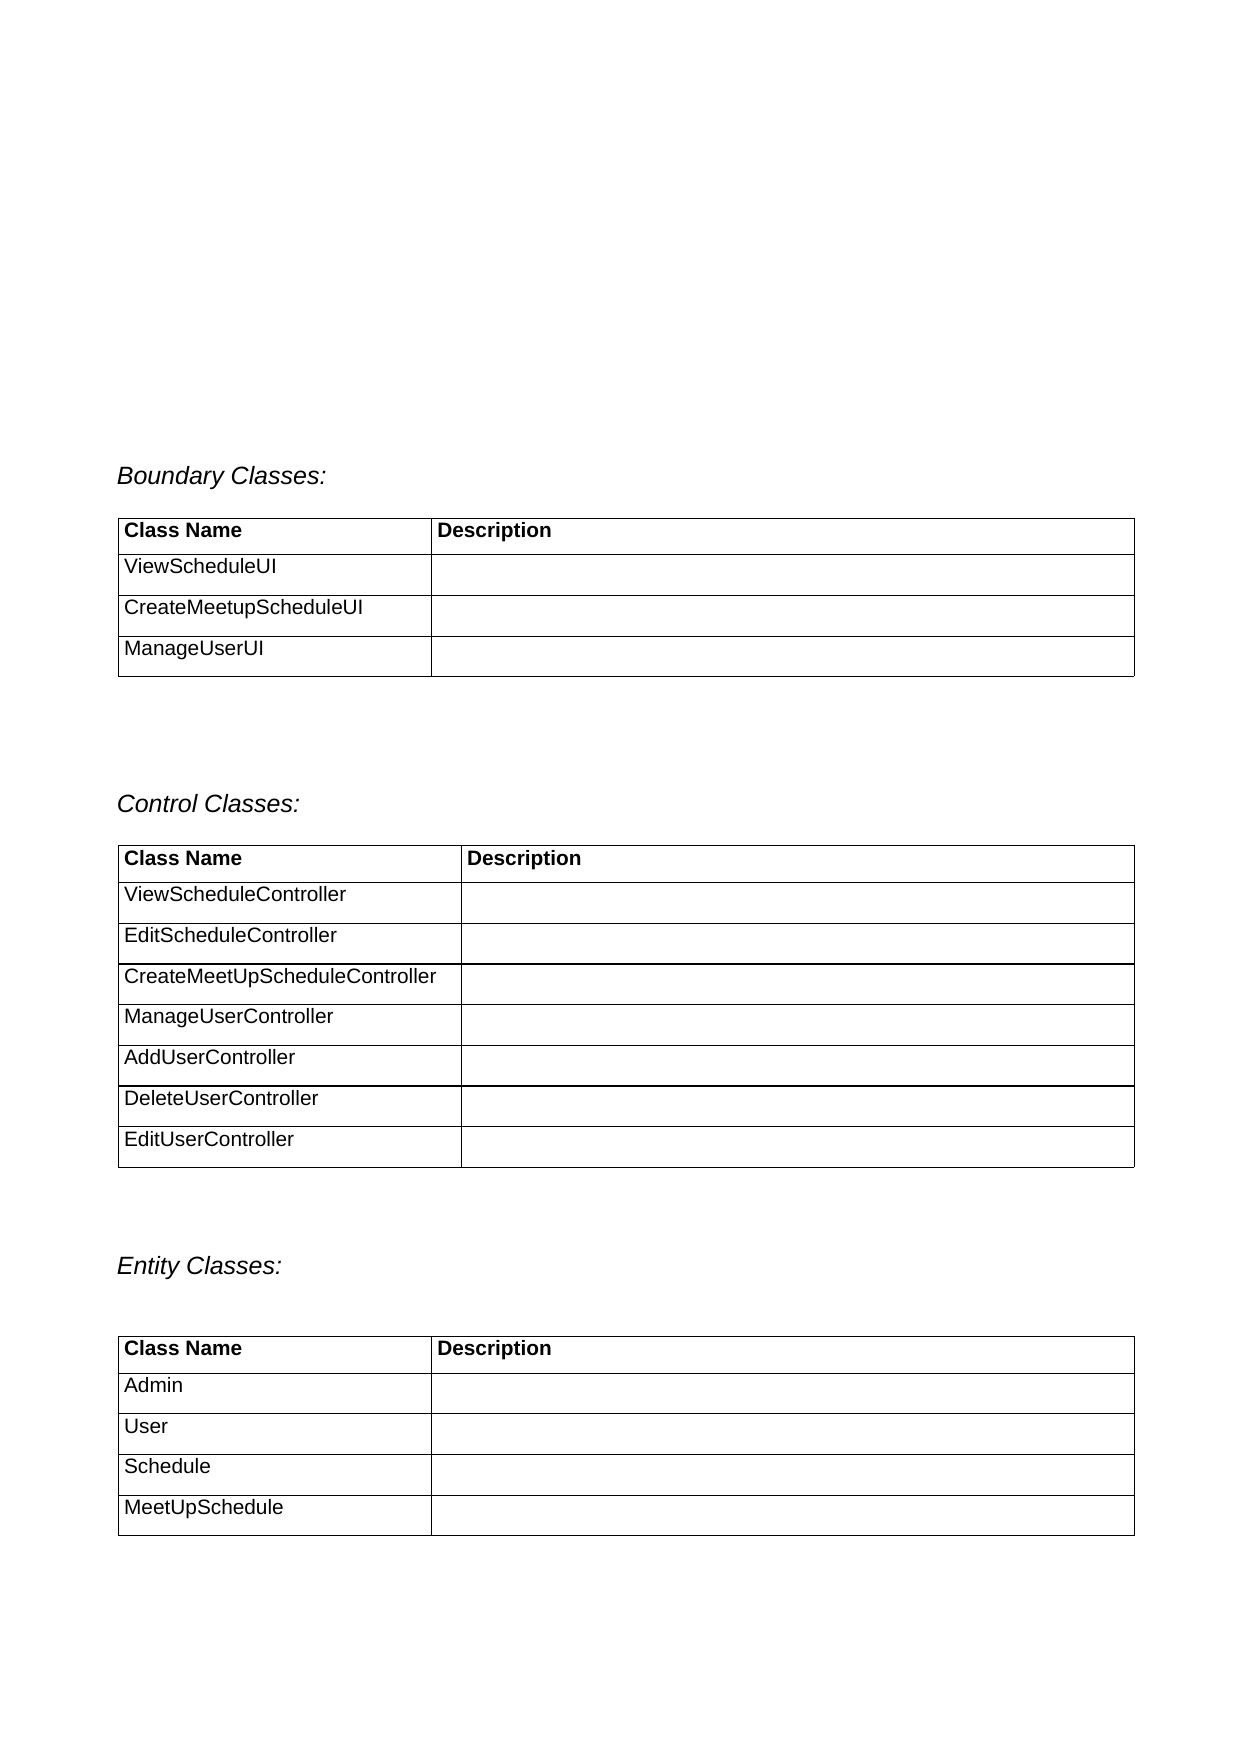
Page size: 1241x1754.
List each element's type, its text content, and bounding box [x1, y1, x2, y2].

table_cell CreateMeetUpScheduleController [119, 965, 461, 1004]
table_cell [462, 1127, 1134, 1167]
table_cell Admin [119, 1374, 431, 1413]
table_cell EditUserController [119, 1127, 461, 1167]
table_header Class Name [119, 519, 431, 554]
table_header Class Name [119, 1337, 431, 1373]
table_cell CreateMeetupScheduleUI [119, 596, 431, 636]
table_cell [432, 555, 1134, 595]
table_header Description [432, 519, 1134, 554]
table_cell [462, 1005, 1134, 1045]
table_cell Schedule [119, 1455, 431, 1495]
table_cell EditScheduleController [119, 924, 461, 963]
table_cell [462, 924, 1134, 963]
table_header Class Name [119, 846, 461, 882]
table_cell User [119, 1414, 431, 1454]
table_cell [432, 637, 1134, 676]
text Control Classes: [117, 788, 1122, 817]
table_cell [462, 1087, 1134, 1126]
table_cell [432, 1455, 1134, 1495]
table_cell ManageUserController [119, 1005, 461, 1045]
table_cell MeetUpSchedule [119, 1496, 431, 1535]
table_cell ManageUserUI [119, 637, 431, 676]
table_header Description [432, 1337, 1134, 1373]
table_cell ViewScheduleUI [119, 555, 431, 595]
table_header Description [462, 846, 1134, 882]
table_cell [462, 883, 1134, 923]
table_cell ViewScheduleController [119, 883, 461, 923]
table_cell [432, 1496, 1134, 1535]
text Boundary Classes: [117, 461, 1122, 489]
table_cell [462, 965, 1134, 1004]
table_cell DeleteUserController [119, 1087, 461, 1126]
table_cell [432, 596, 1134, 636]
text Entity Classes: [117, 1251, 1122, 1280]
table_cell [432, 1414, 1134, 1454]
table_cell AddUserController [119, 1046, 461, 1085]
table_cell [462, 1046, 1134, 1085]
table_cell [432, 1374, 1134, 1413]
